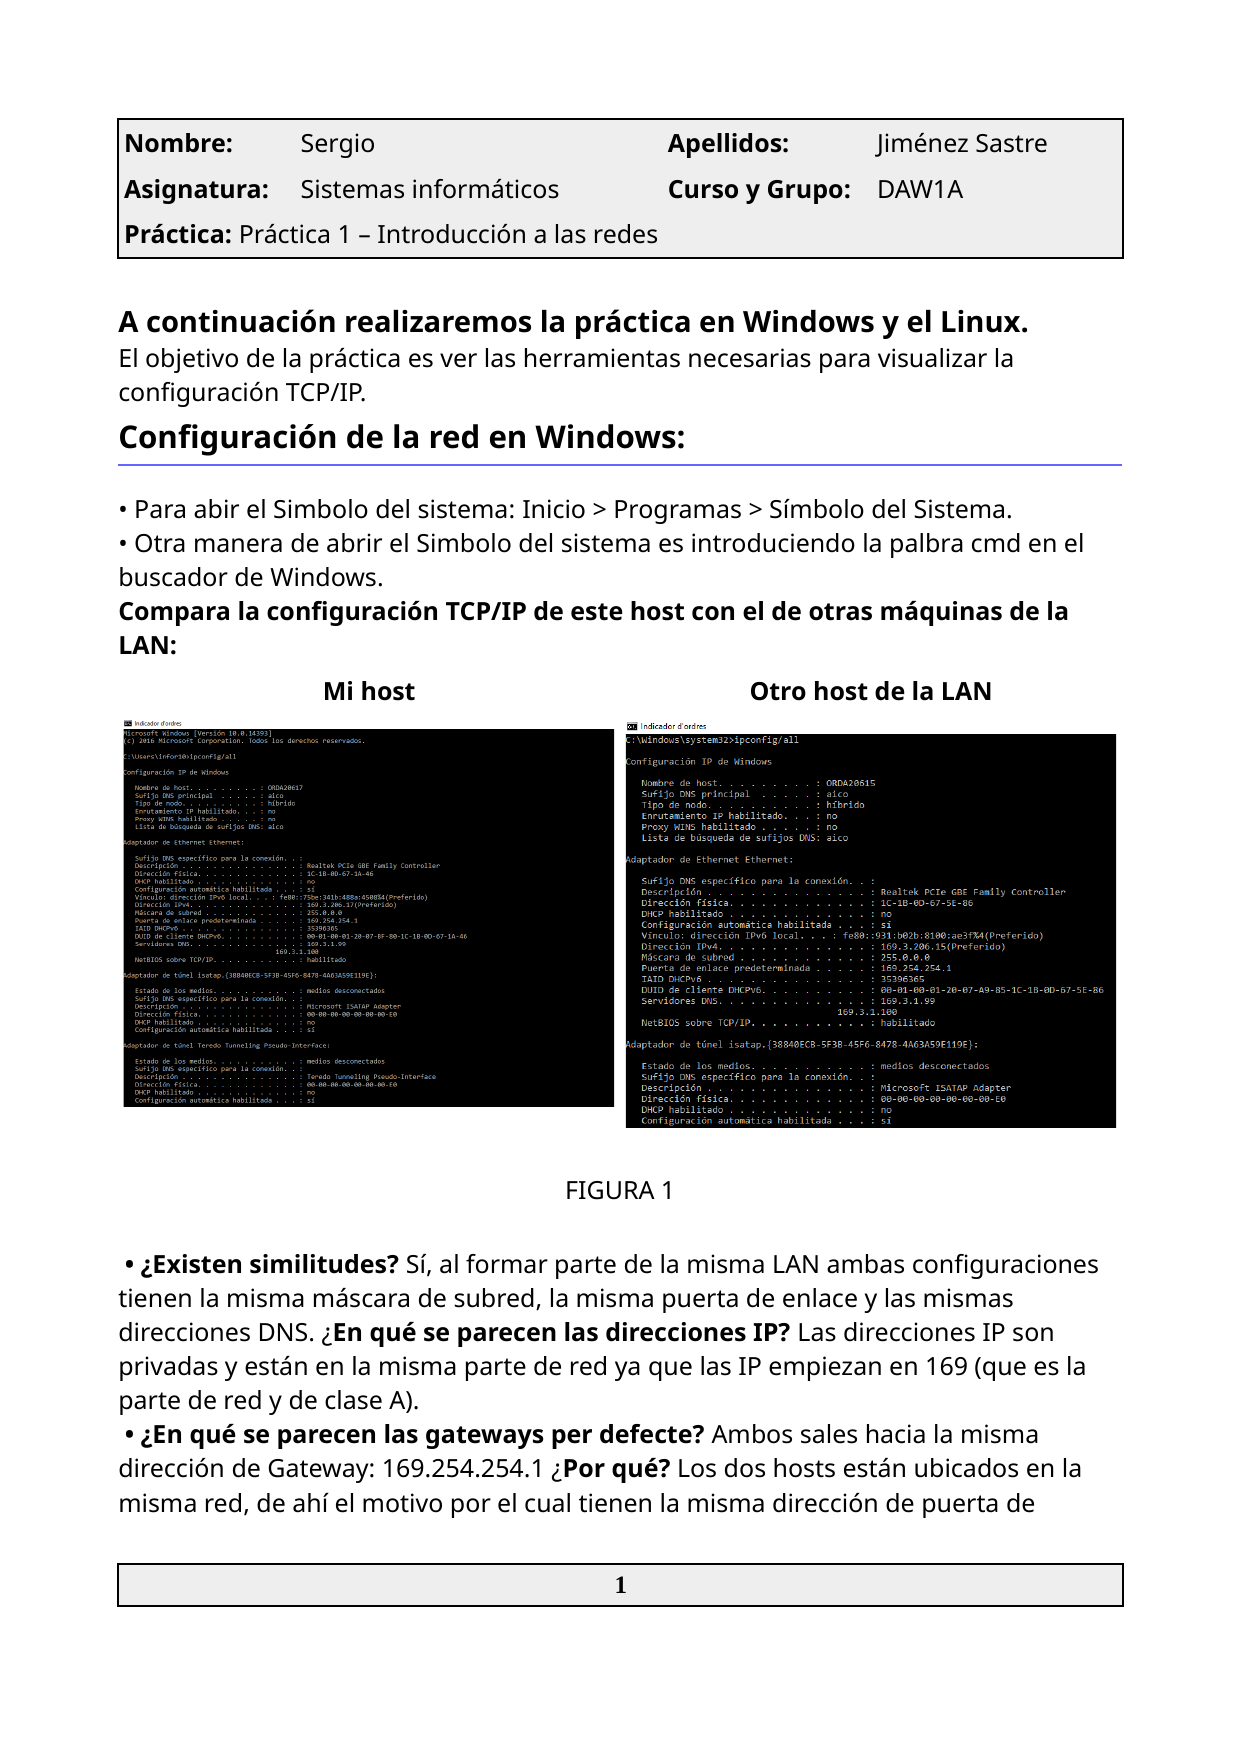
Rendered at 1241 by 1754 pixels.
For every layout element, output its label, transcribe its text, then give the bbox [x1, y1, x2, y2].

text • ¿En qué se parecen las gateways per defecte? Ambos sales hacia la misma dirección de Gateway: 169.254.254.1 ¿Por qué? Los dos hosts están ubicados en la misma red, de ahí el motivo por el cual tienen la misma dirección de puerta de [118, 1417, 1122, 1519]
table_header Otro host de la LAN [620, 668, 1122, 713]
table_cell [620, 1128, 1122, 1167]
text • Para abir el Simbolo del sistema: Inicio > Programas > Símbolo del Sistema. [118, 491, 1122, 525]
table_header Mi host [118, 668, 620, 713]
table_cell [118, 713, 620, 1167]
text A continuación realizaremos la práctica en Windows y el Linux. [118, 301, 1122, 341]
text El objetivo de la práctica es ver las herramientas necesarias para visualizar la configuración TCP/IP. [118, 341, 1122, 409]
table_header [118, 466, 1122, 491]
text • Otra manera de abrir el Simbolo del sistema es introduciendo la palbra cmd en el buscador de Windows. [118, 525, 1122, 593]
picture [625, 718, 1117, 1128]
text Configuración de la red en Windows: [118, 415, 1122, 457]
text • ¿Existen similitudes? Sí, al formar parte de la misma LAN ambas configuraciones tienen la misma máscara de subred, la misma puerta de enlace y las mismas direcciones DNS. ¿En qué se parecen las direcciones IP? Las direcciones IP son privadas y están en la misma parte de red ya que las IP empiezan en 169 (que es la parte de red y de clase A). [118, 1247, 1122, 1417]
picture [123, 718, 615, 1107]
table_cell FIGURA 1 [118, 1167, 1122, 1213]
table_cell [620, 713, 1122, 1127]
text Compara la configuración TCP/IP de este host con el de otras máquinas de la LAN: [118, 593, 1122, 662]
